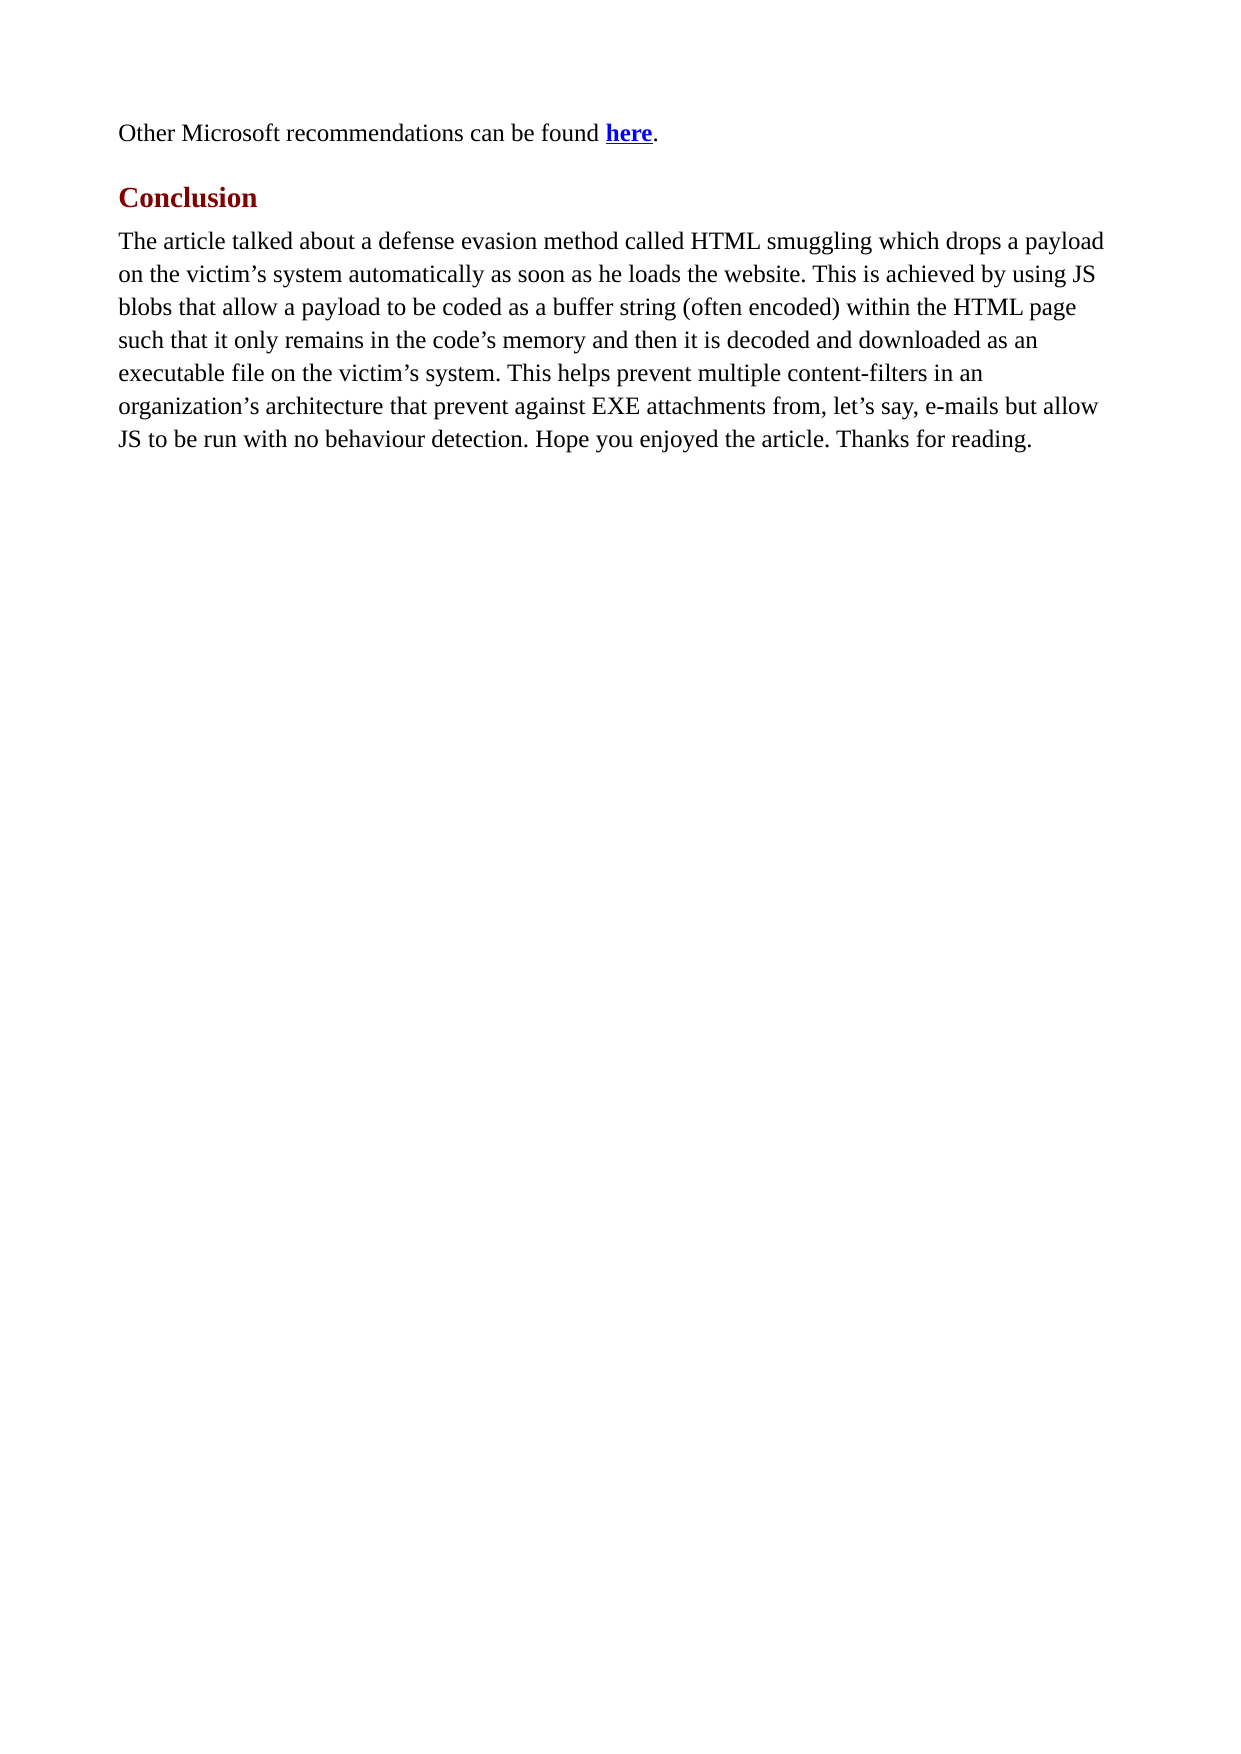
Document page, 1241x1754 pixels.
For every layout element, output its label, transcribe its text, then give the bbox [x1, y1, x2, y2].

text Other Microsoft recommendations can be found here. [118, 118, 1122, 147]
subtitle Conclusion [118, 180, 1122, 214]
text The article talked about a defense evasion method called HTML smuggling which drops a payload on the victim’s system automatically as soon as he loads the website. This is achieved by using JS blobs that allow a payload to be coded as a buffer string (often encoded) within the HTML page such that it only remains in the code’s memory and then it is decoded and downloaded as an executable file on the victim’s system. This helps prevent multiple content-filters in an organization’s architecture that prevent against EXE attachments from, let’s say, e-mails but allow JS to be run with no behaviour detection. Hope you enjoyed the article. Thanks for reading. [118, 226, 1122, 453]
